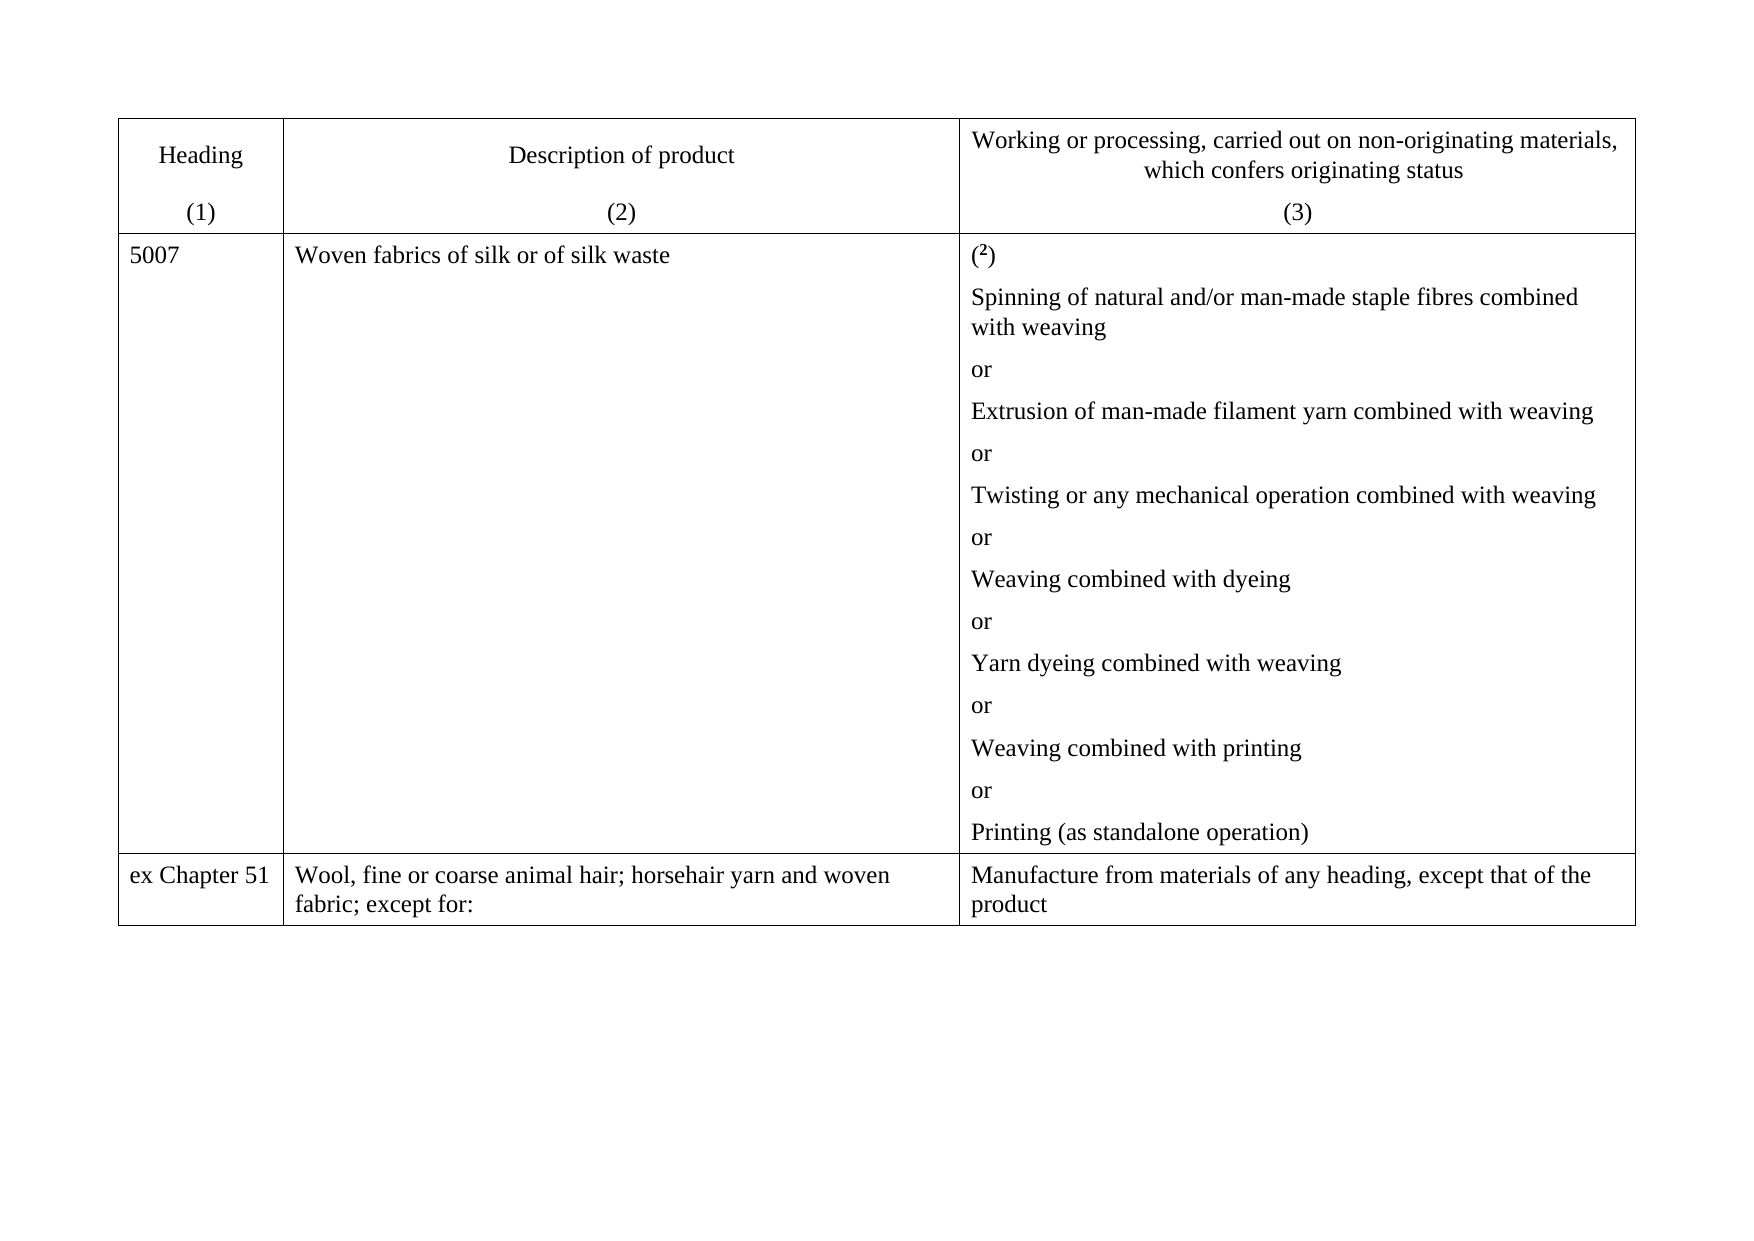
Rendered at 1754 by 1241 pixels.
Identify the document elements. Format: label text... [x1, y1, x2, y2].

table_cell Wool, fine or coarse animal hair; horsehair yarn and woven fabric; except for: [284, 854, 959, 925]
table_header Working or processing, carried out on non‑originating materials, which confers originating status [960, 119, 1635, 191]
table_cell (1) [119, 191, 283, 233]
table_cell 5007 [119, 234, 283, 853]
table_cell (3) [960, 191, 1635, 233]
table_cell Manufacture from materials of any heading, except that of the product [960, 854, 1635, 925]
table_cell Woven fabrics of silk or of silk waste [284, 234, 959, 853]
table_cell ex Chapter 51 [119, 854, 283, 925]
table_cell (2) [284, 191, 959, 233]
table_cell (2) Spinning of natural and/or man-made staple fibres combined with weaving or Extrusion of man-made filament yarn combined with weaving or Twisting or any mechanical operation combined with weaving or Weaving combined with dyeing or Yarn dyeing combined with weaving or Weaving combined with printing or Printing (as standalone operation) [960, 234, 1635, 853]
table_header Description of product [284, 119, 959, 191]
table_header Heading [119, 119, 283, 191]
